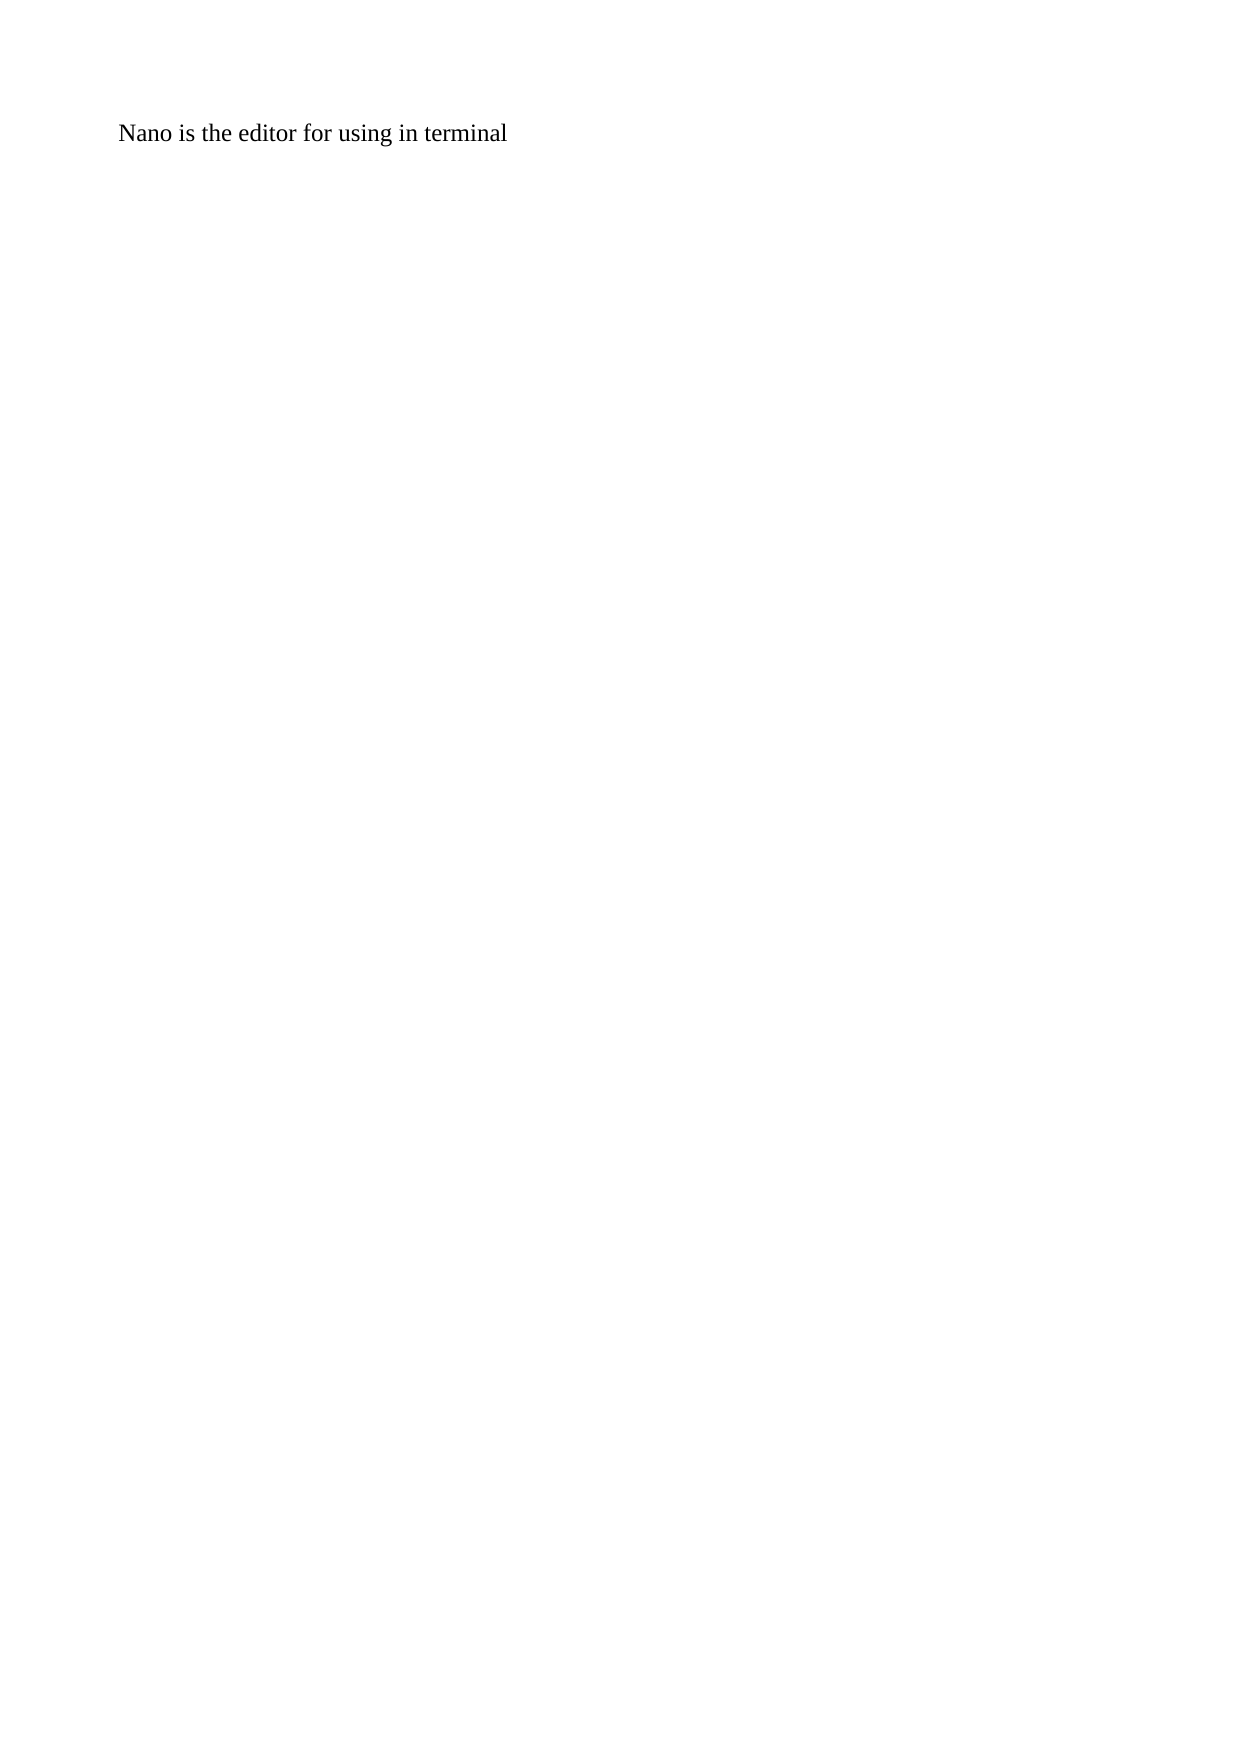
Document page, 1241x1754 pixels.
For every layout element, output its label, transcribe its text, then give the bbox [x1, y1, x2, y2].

text Nano is the editor for using in terminal [118, 118, 1122, 147]
